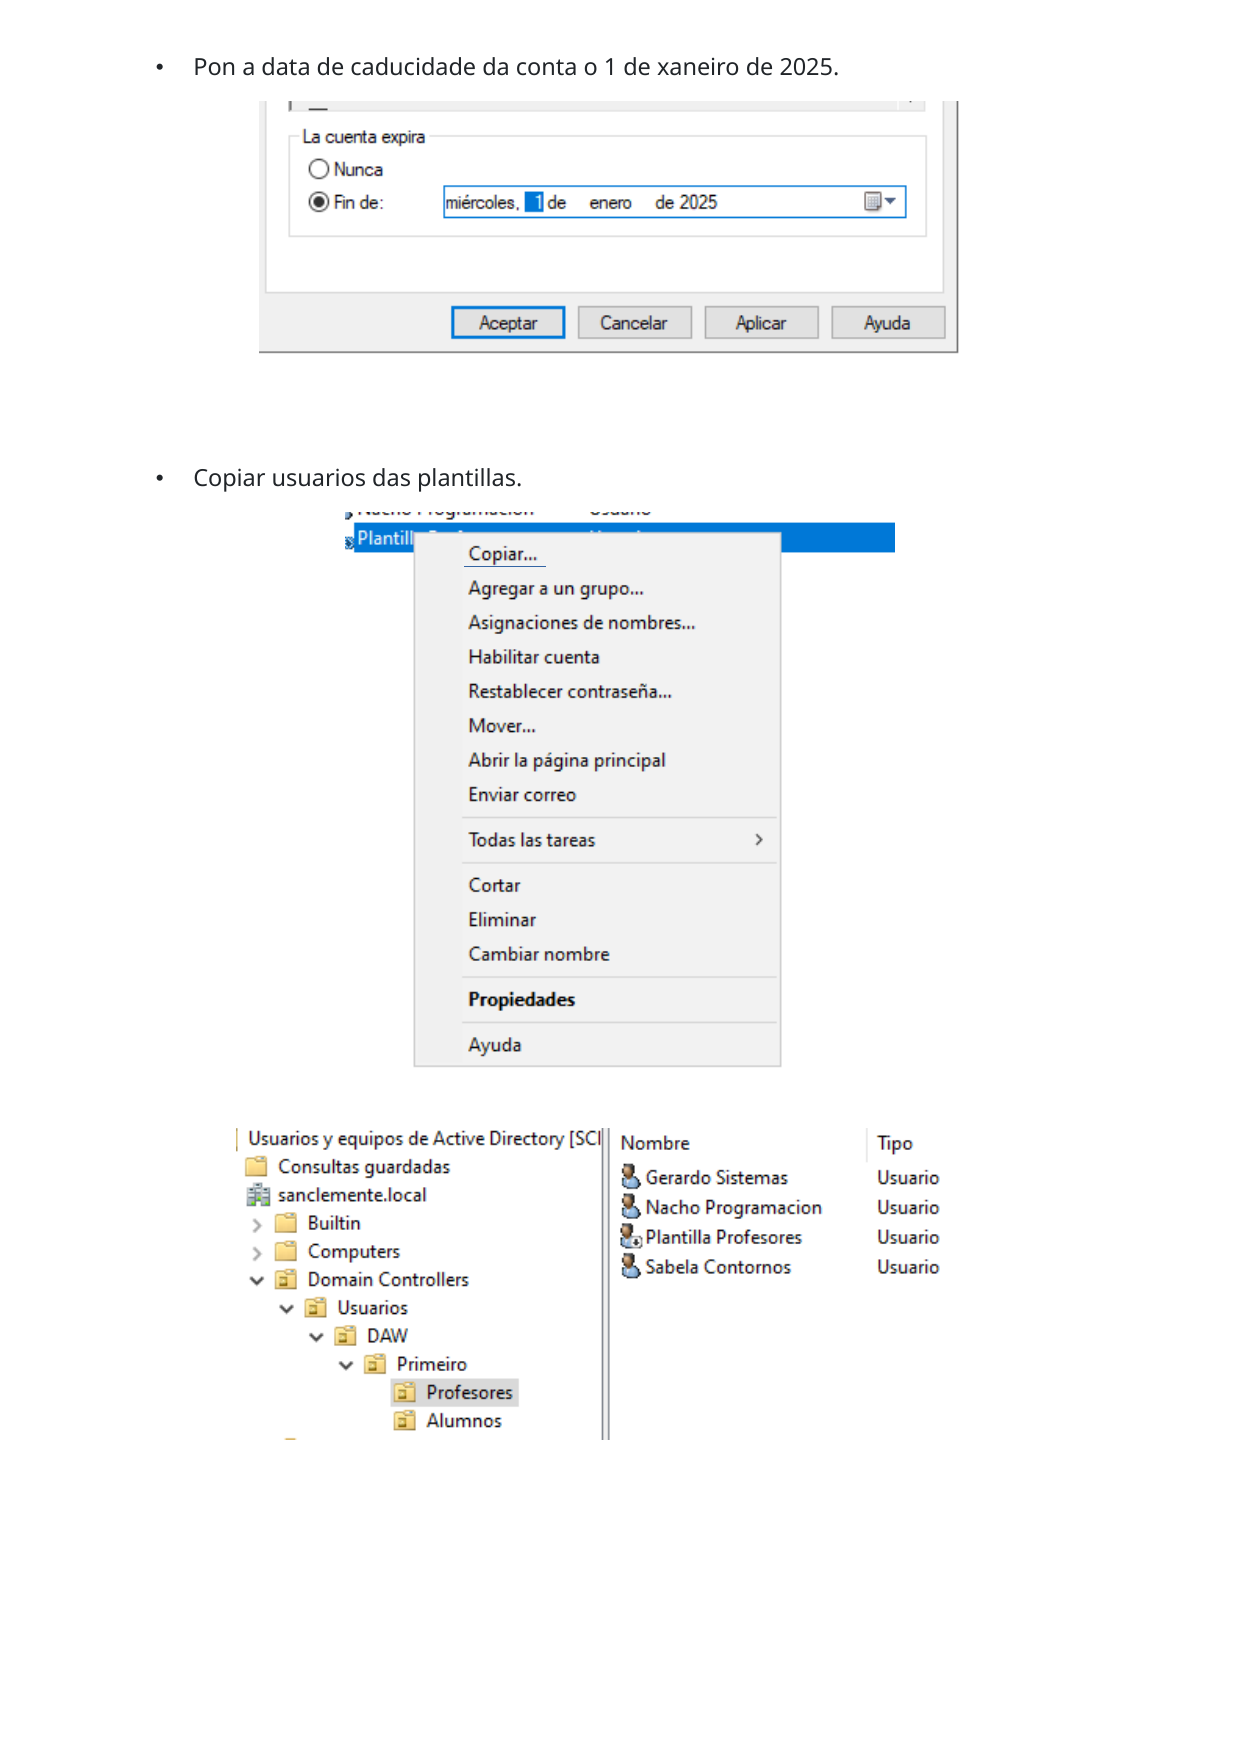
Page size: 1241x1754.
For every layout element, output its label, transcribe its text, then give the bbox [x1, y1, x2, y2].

list Pon a data de caducidade da conta o 1 de xaneiro de 2025. [156, 50, 1122, 82]
picture [345, 512, 895, 1097]
list Copiar usuarios das plantillas. [156, 461, 1122, 493]
picture [236, 1128, 1004, 1440]
picture [259, 101, 982, 394]
